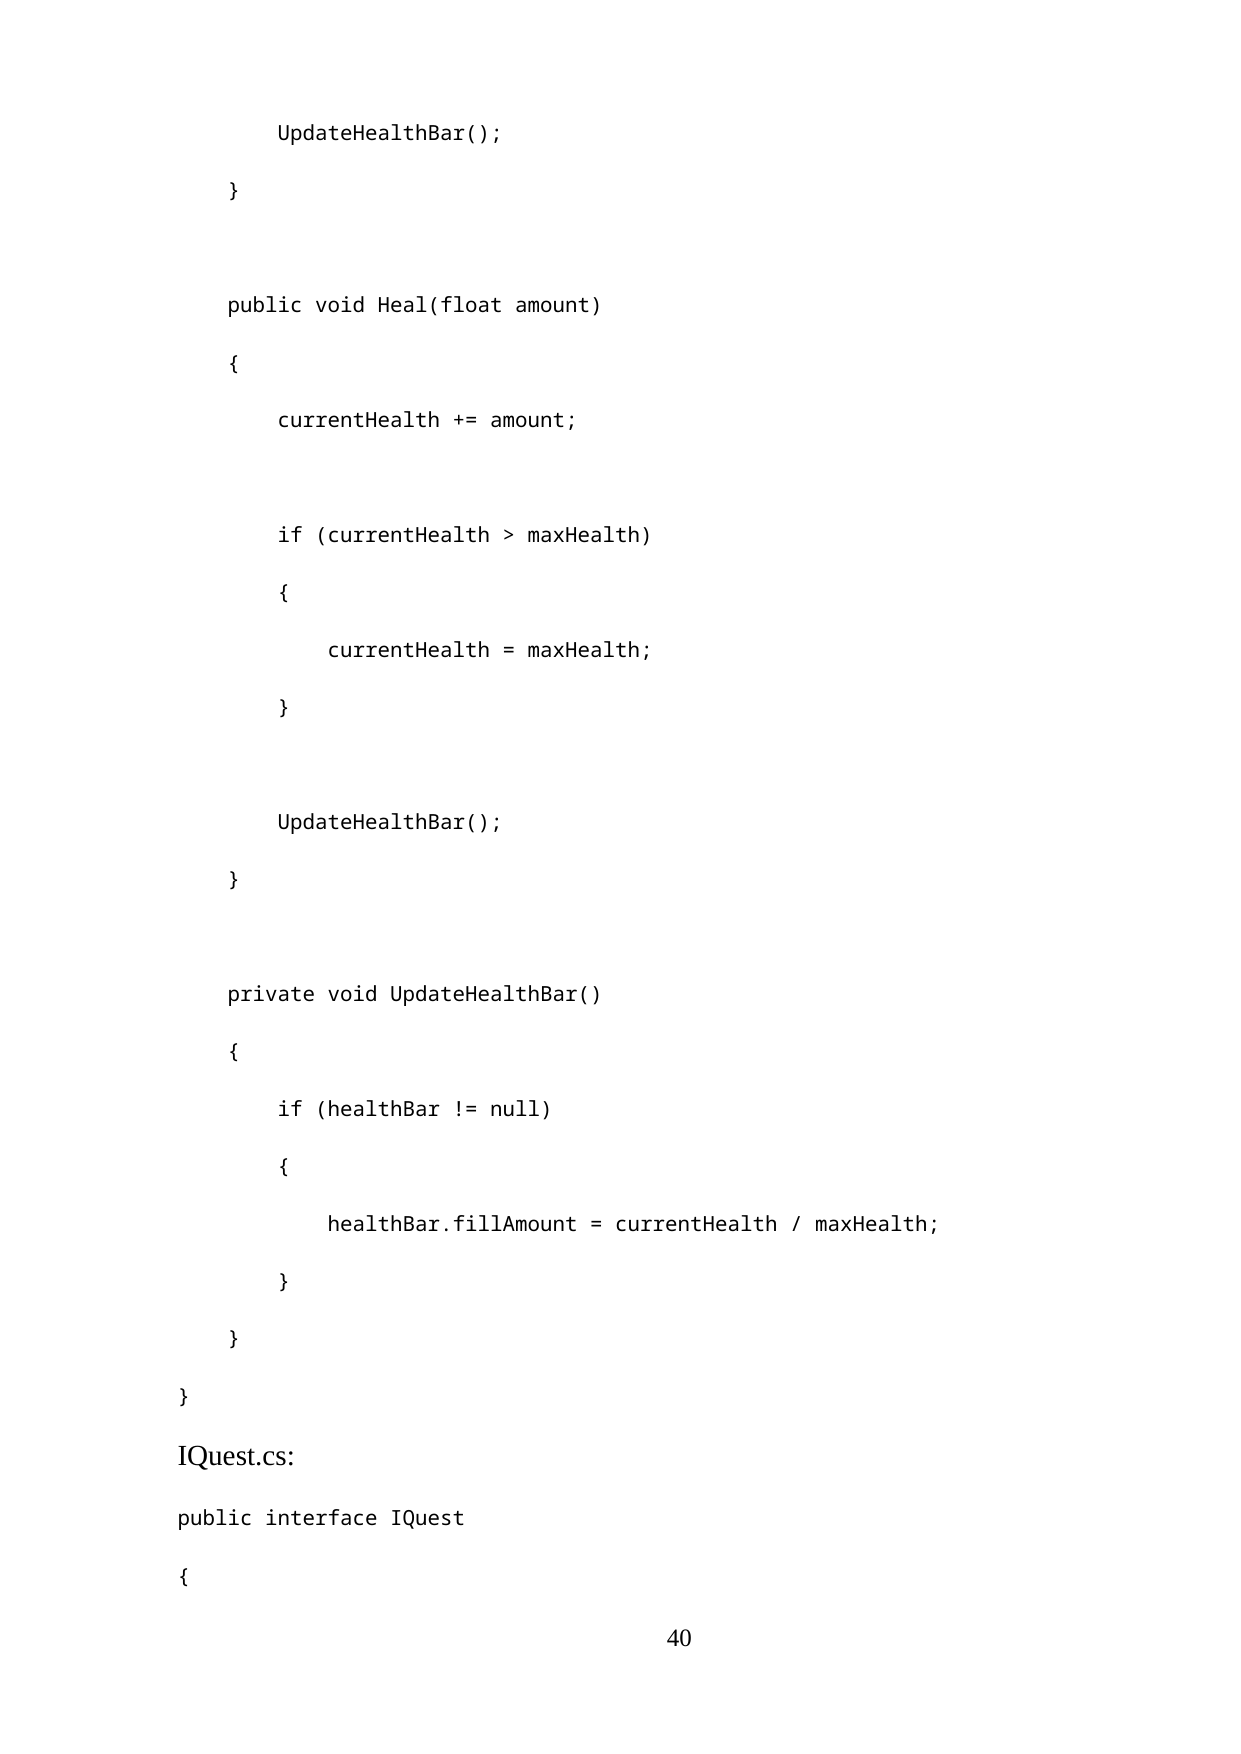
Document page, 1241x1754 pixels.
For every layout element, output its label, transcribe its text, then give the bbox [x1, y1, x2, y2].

text currentHealth += amount; [177, 405, 1181, 433]
text } [177, 1323, 1181, 1352]
text public interface IQuest [177, 1503, 1181, 1532]
text } [177, 864, 1181, 893]
text { [177, 1561, 1181, 1589]
text healthBar.fillAmount = currentHealth / maxHealth; [177, 1209, 1181, 1237]
text { [177, 1036, 1181, 1065]
text if (currentHealth > maxHealth) [177, 520, 1181, 548]
text } [177, 1266, 1181, 1294]
text { [177, 348, 1181, 376]
text UpdateHealthBar(); [177, 807, 1181, 835]
text private void UpdateHealthBar() [177, 979, 1181, 1007]
text } [177, 176, 1181, 204]
text public void Heal(float amount) [177, 290, 1181, 319]
text } [177, 1381, 1181, 1409]
text { [177, 577, 1181, 606]
text currentHealth = maxHealth; [177, 635, 1181, 663]
text IQuest.cs: [177, 1438, 1181, 1472]
text UpdateHealthBar(); [177, 118, 1181, 147]
text { [177, 1151, 1181, 1180]
text if (healthBar != null) [177, 1094, 1181, 1122]
text } [177, 692, 1181, 721]
